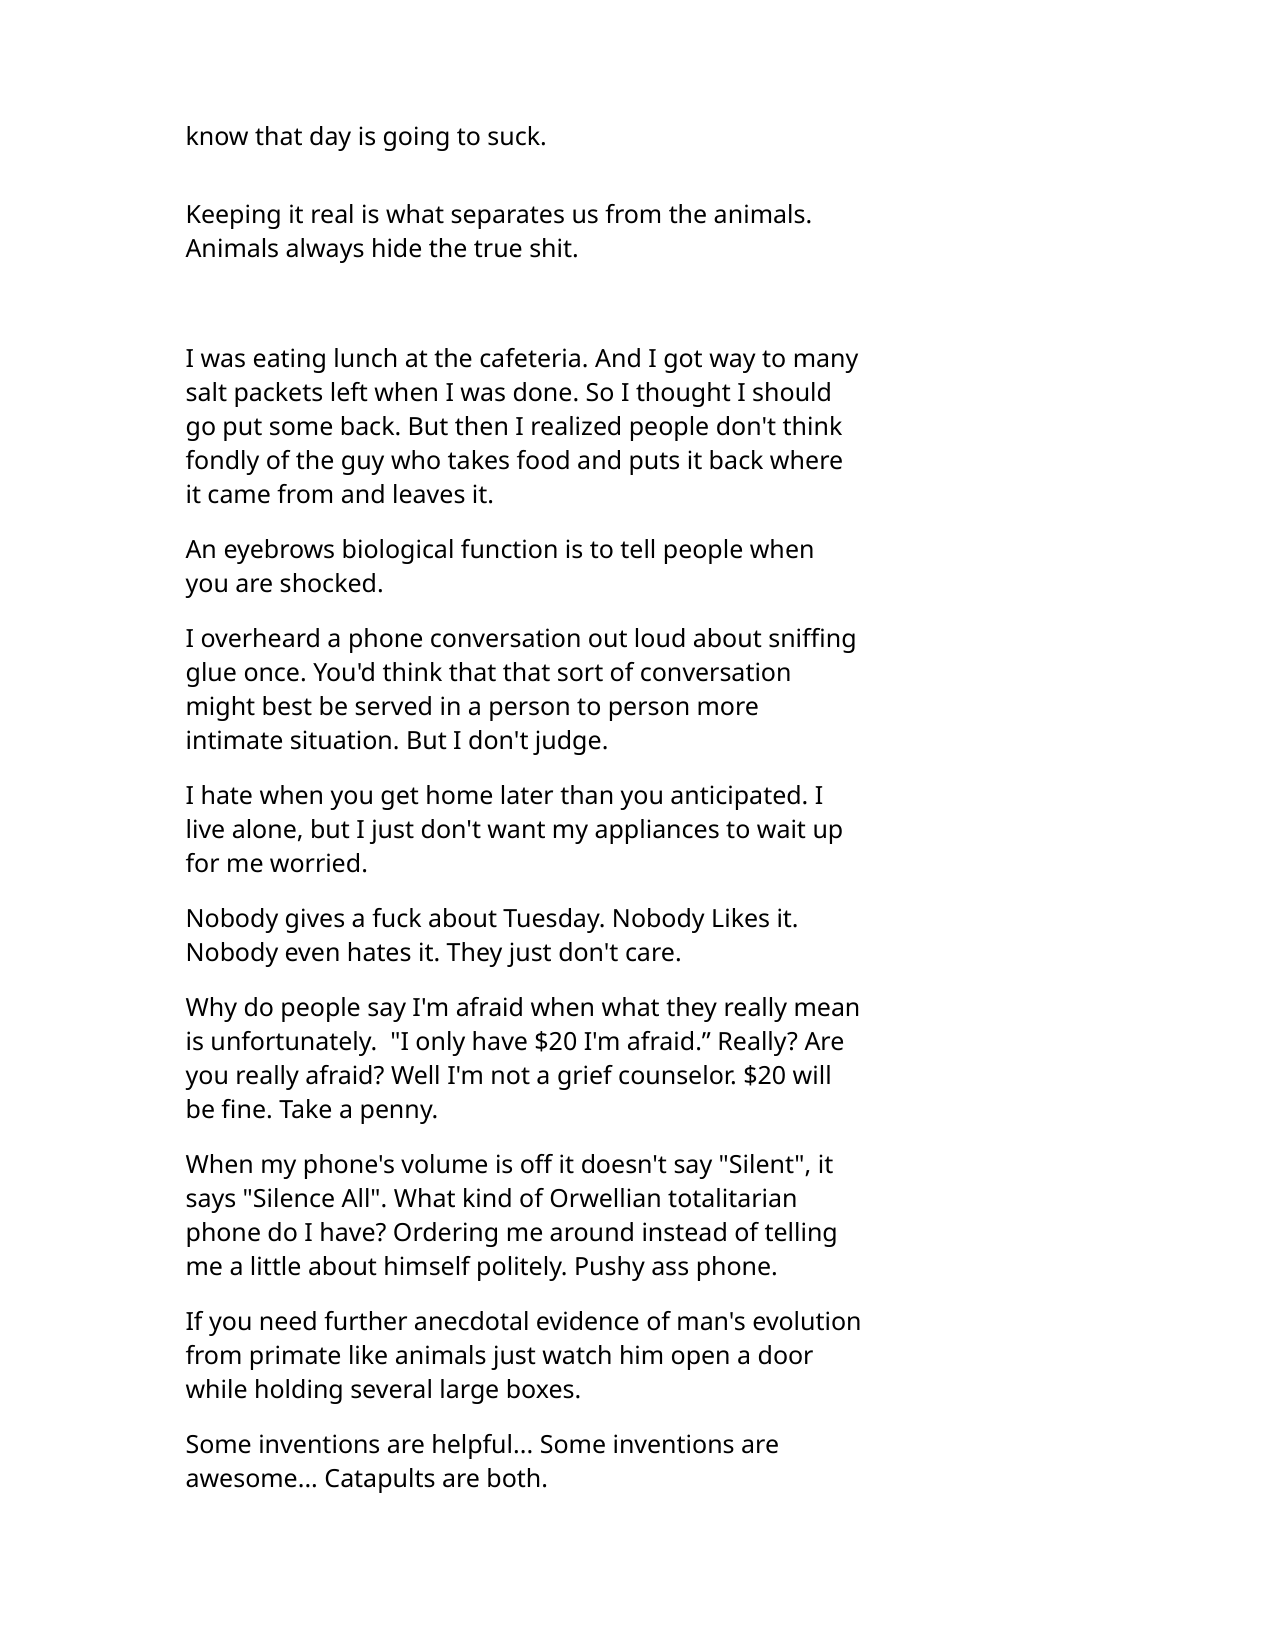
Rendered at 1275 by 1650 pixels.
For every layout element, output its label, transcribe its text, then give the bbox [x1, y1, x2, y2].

text know that day is going to suck. [185, 118, 863, 152]
text If you need further anecdotal evidence of man's evolution from primate like animals just watch him open a door while holding several large boxes. [185, 1304, 863, 1406]
text When my phone's volume is off it doesn't say "Silent", it says "Silence All". What kind of Orwellian totalitarian phone do I have? Ordering me around instead of telling me a little about himself politely. Pushy ass phone. [185, 1147, 863, 1283]
text I hate when you get home later than you anticipated. I live alone, but I just don't want my appliances to wait up for me worried. [185, 778, 863, 880]
text Why do people say I'm afraid when what they really mean is unfortunately. "I only have $20 I'm afraid.” Really? Are you really afraid? Well I'm not a grief counselor. $20 will be fine. Take a penny. [185, 990, 863, 1126]
text Some inventions are helpful... Some inventions are awesome... Catapults are both. [185, 1427, 863, 1495]
text I was eating lunch at the cafeteria. And I got way to many salt packets left when I was done. So I thought I should go put some back. But then I realized people don't think fondly of the guy who takes food and puts it back where it came from and leaves it. [185, 341, 863, 511]
text Keeping it real is what separates us from the animals. Animals always hide the true shit. [185, 197, 863, 265]
text Nobody gives a fuck about Tuesday. Nobody Likes it. Nobody even hates it. They just don't care. [185, 901, 863, 969]
text I overheard a phone conversation out loud about sniffing glue once. You'd think that that sort of conversation might best be served in a person to person more intimate situation. But I don't judge. [185, 621, 863, 757]
text An eyebrows biological function is to tell people when you are shocked. [185, 532, 863, 600]
